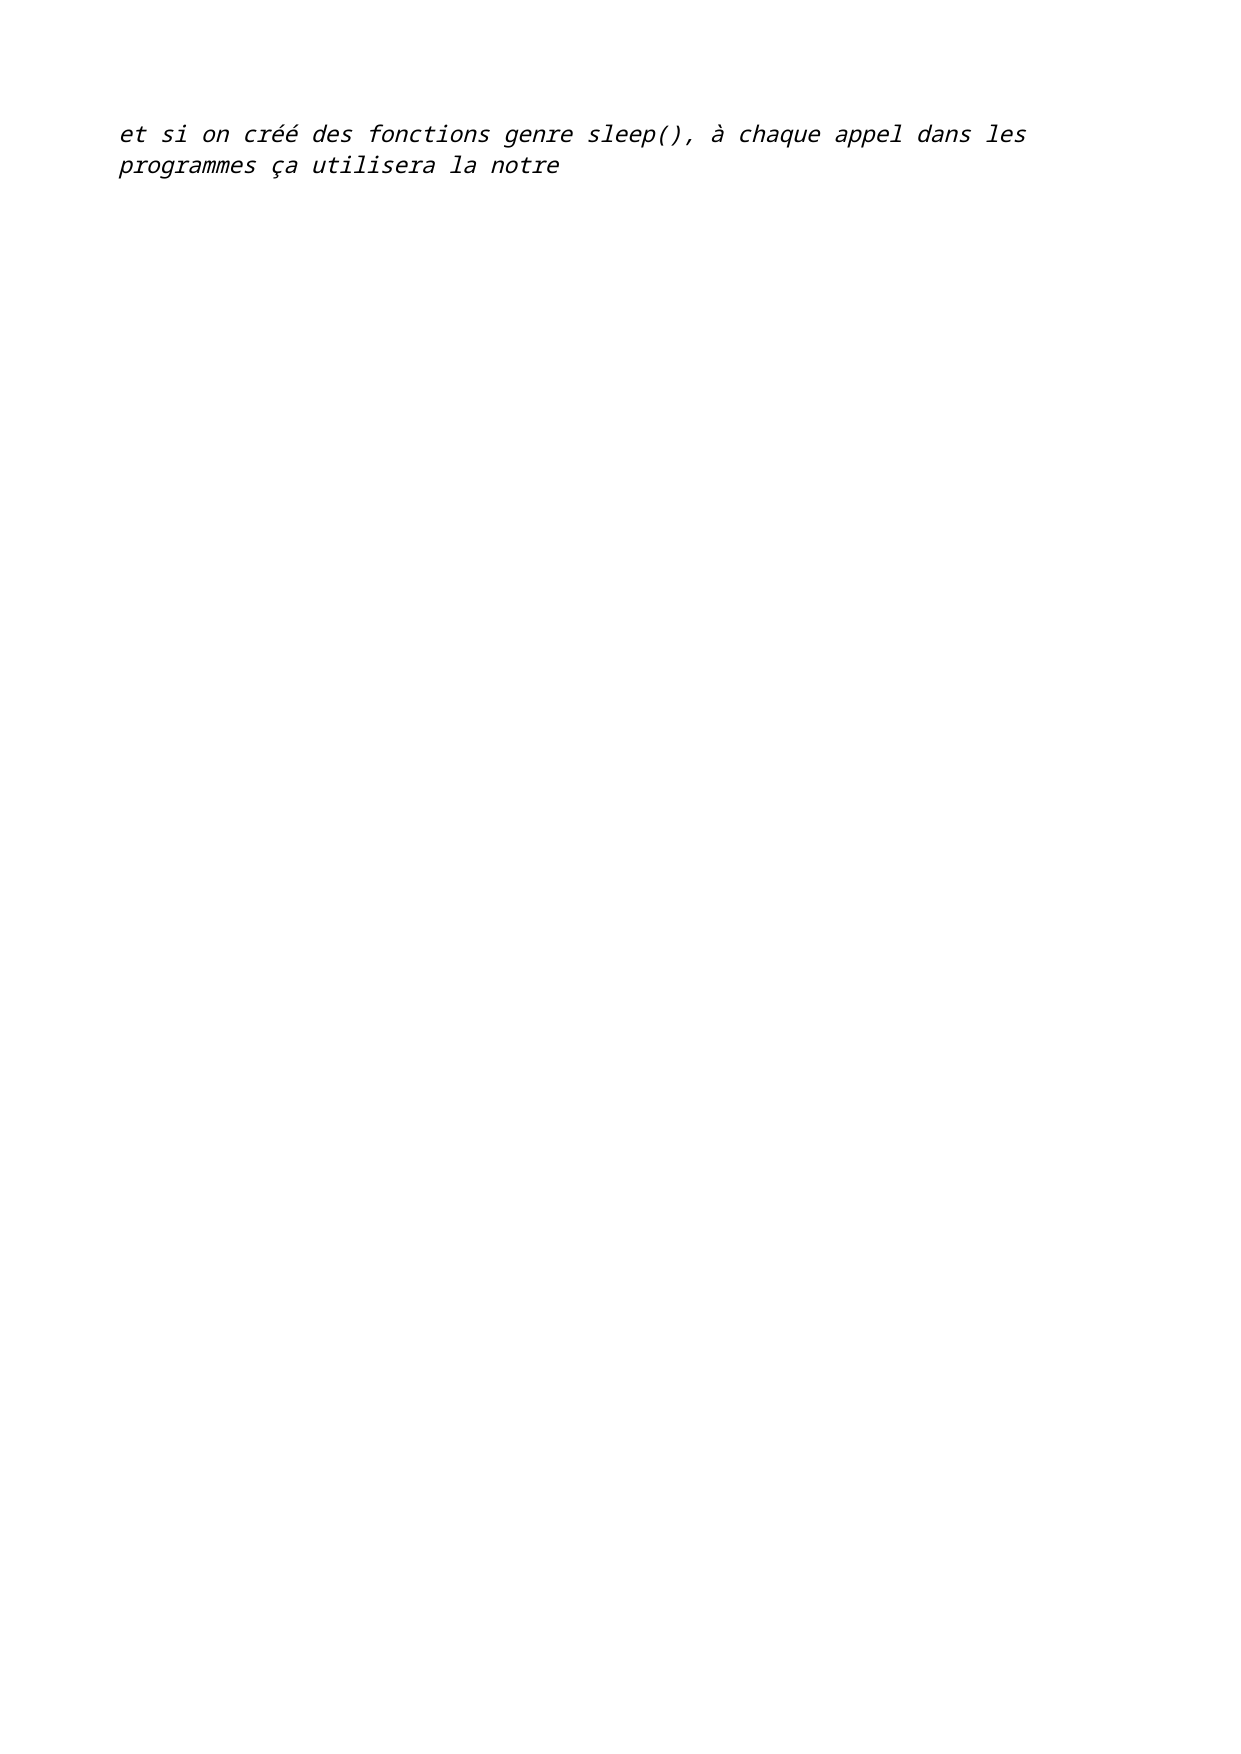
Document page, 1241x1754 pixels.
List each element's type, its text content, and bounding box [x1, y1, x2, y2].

text et si on créé des fonctions genre sleep(), à chaque appel dans les programmes ça utilisera la notre [118, 118, 1122, 181]
